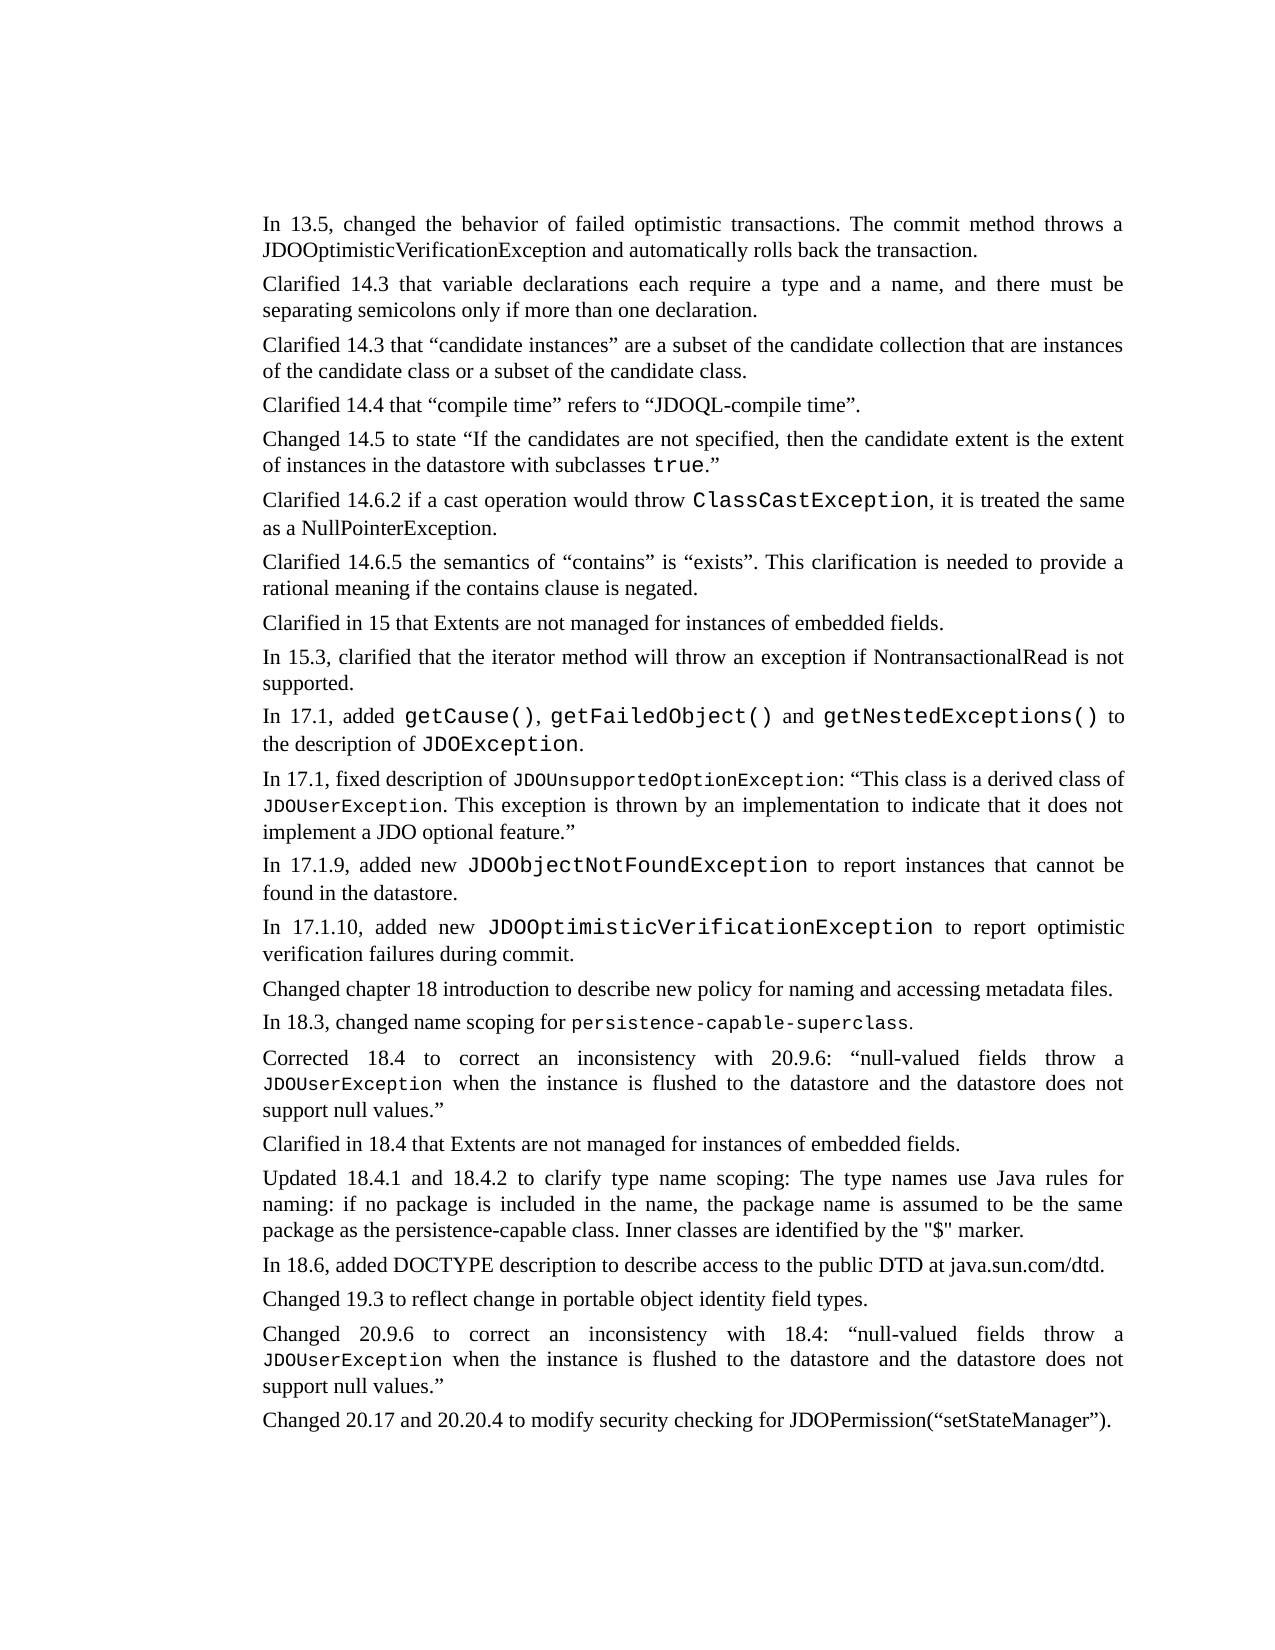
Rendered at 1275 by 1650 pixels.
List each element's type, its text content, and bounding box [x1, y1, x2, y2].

text In 17.1, fixed description of JDOUnsupportedOptionException: “This class is a derived class of JDOUserException. This exception is thrown by an implementation to indicate that it does not implement a JDO optional feature.” [262, 766, 1125, 844]
text In 18.3, changed name scoping for persistence-capable-superclass. [262, 1009, 1125, 1035]
text Clarified in 18.4 that Extents are not managed for instances of embedded fields. [262, 1130, 1125, 1156]
text Clarified in 15 that Extents are not managed for instances of embedded fields. [262, 609, 1125, 635]
text In 15.3, clarified that the iterator method will throw an exception if NontransactionalRead is not supported. [262, 643, 1125, 695]
text Clarified 14.6.2 if a cast operation would throw ClassCastException, it is treated the same as a NullPointerException. [262, 487, 1125, 540]
text Clarified 14.6.5 the semantics of “contains” is “exists”. This clarification is needed to provide a rational meaning if the contains clause is negated. [262, 548, 1125, 600]
text Clarified 14.3 that variable declarations each require a type and a name, and there must be separating semicolons only if more than one declaration. [262, 270, 1125, 322]
text Changed 14.5 to state “If the candidates are not specified, then the candidate extent is the extent of instances in the datastore with subclasses true.” [262, 426, 1125, 479]
text In 17.1, added getCause(), getFailedObject() and getNestedExceptions() to the description of JDOException. [262, 703, 1125, 757]
text Clarified 14.3 that “candidate instances” are a subset of the candidate collection that are instances of the candidate class or a subset of the candidate class. [262, 331, 1125, 383]
text Clarified 14.4 that “compile time” refers to “JDOQL-compile time”. [262, 391, 1125, 417]
text In 17.1.9, added new JDOObjectNotFoundException to report instances that cannot be found in the datastore. [262, 852, 1125, 905]
text Corrected 18.4 to correct an inconsistency with 20.9.6: “null-valued fields throw a JDOUserException when the instance is flushed to the datastore and the datastore does not support null values.” [262, 1044, 1125, 1122]
text Updated 18.4.1 and 18.4.2 to clarify type name scoping: The type names use Java rules for naming: if no package is included in the name, the package name is assumed to be the same package as the persistence-capable class. Inner classes are identified by the "$" marker. [262, 1164, 1125, 1243]
text Changed chapter 18 introduction to describe new policy for naming and accessing metadata files. [262, 975, 1125, 1001]
text In 18.6, added DOCTYPE description to describe access to the public DTD at java.sun.com/dtd. [262, 1251, 1125, 1277]
text In 13.5, changed the behavior of failed optimistic transactions. The commit method throws a JDOOptimisticVerificationException and automatically rolls back the transaction. [262, 210, 1125, 262]
text Changed 20.17 and 20.20.4 to modify security checking for JDOPermission(“setStateManager”). [262, 1406, 1125, 1432]
text Changed 20.9.6 to correct an inconsistency with 18.4: “null-valued fields throw a JDOUserException when the instance is flushed to the datastore and the datastore does not support null values.” [262, 1320, 1125, 1398]
text In 17.1.10, added new JDOOptimisticVerificationException to report optimistic verification failures during commit. [262, 914, 1125, 967]
text Changed 19.3 to reflect change in portable object identity field types. [262, 1285, 1125, 1311]
